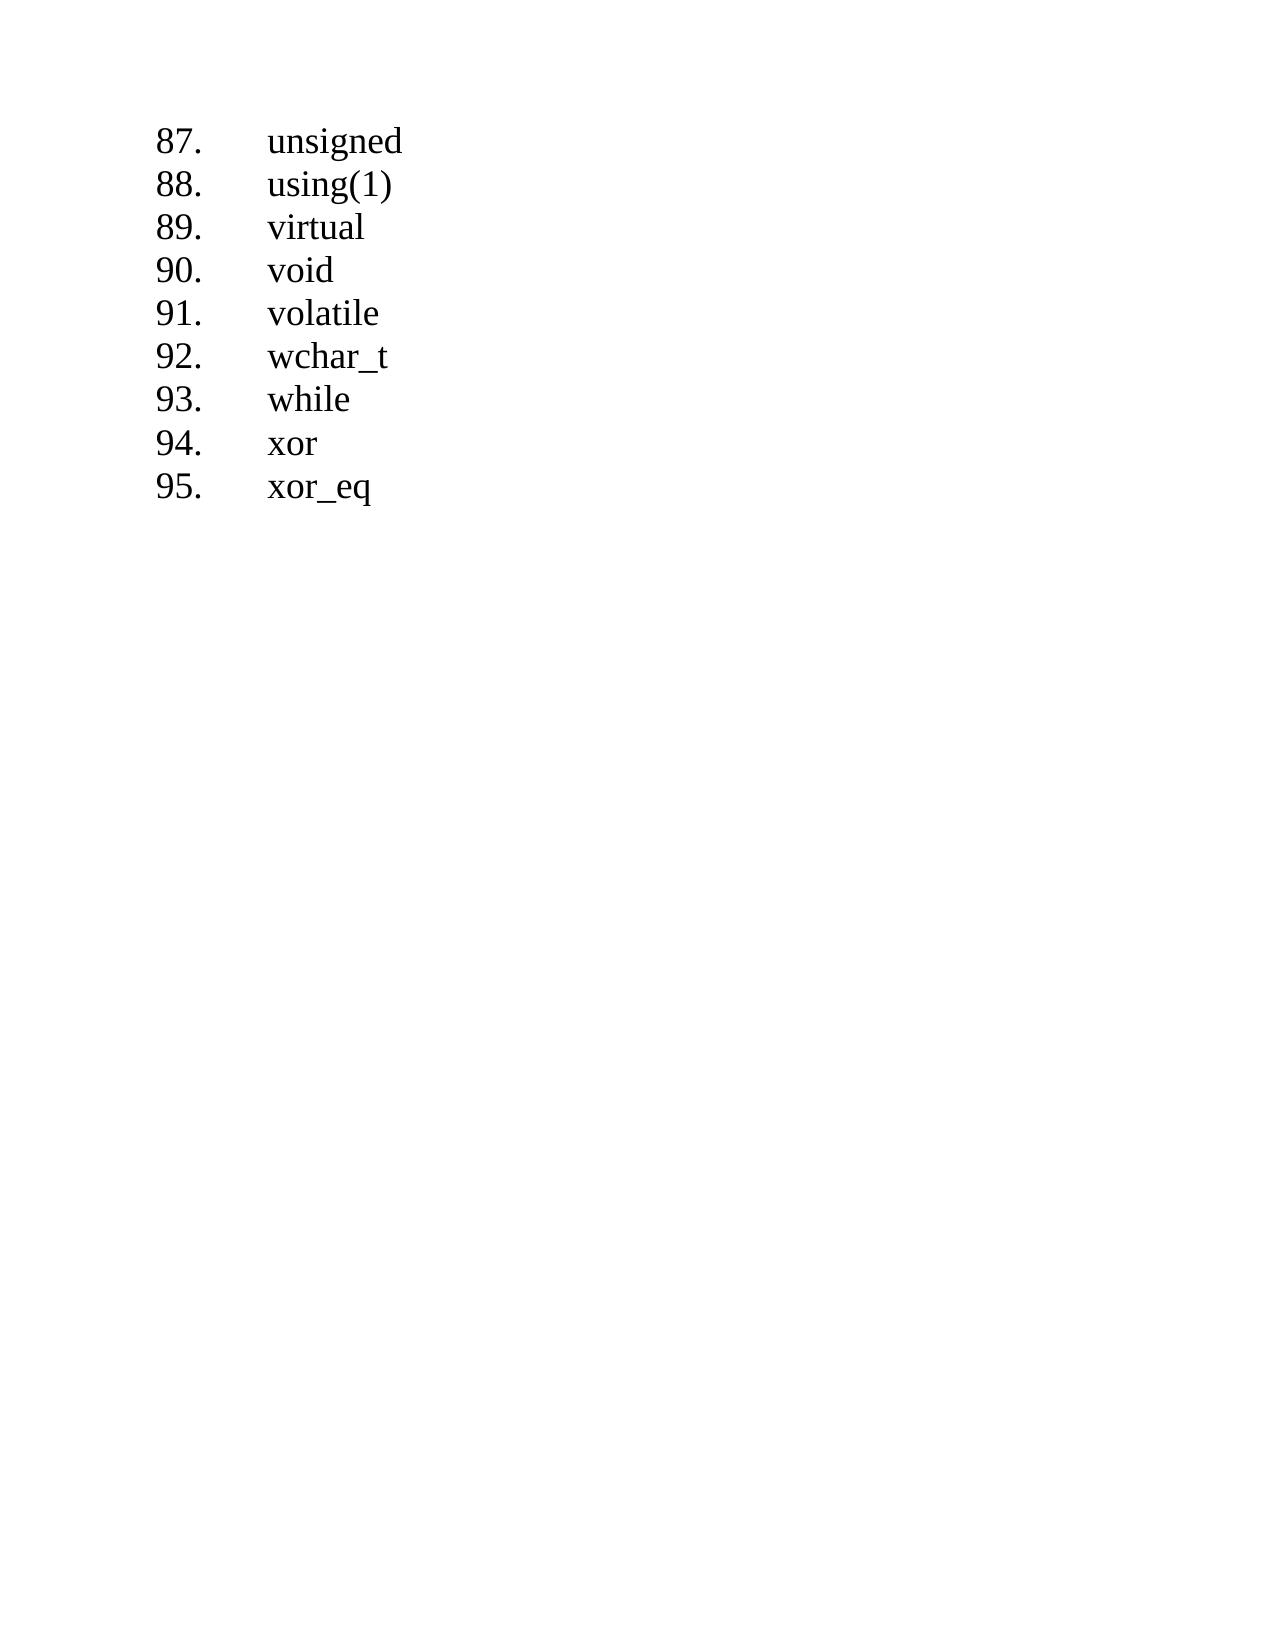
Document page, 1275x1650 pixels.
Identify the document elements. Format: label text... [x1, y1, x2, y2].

list volatile [156, 291, 1157, 334]
list void [156, 247, 1157, 291]
list xor_eq [156, 463, 1157, 506]
list xor [156, 420, 1157, 463]
list unsigned [156, 118, 1157, 161]
list wchar_t [156, 334, 1157, 377]
list while [156, 377, 1157, 420]
list using(1) [156, 161, 1157, 204]
list virtual [156, 204, 1157, 247]
